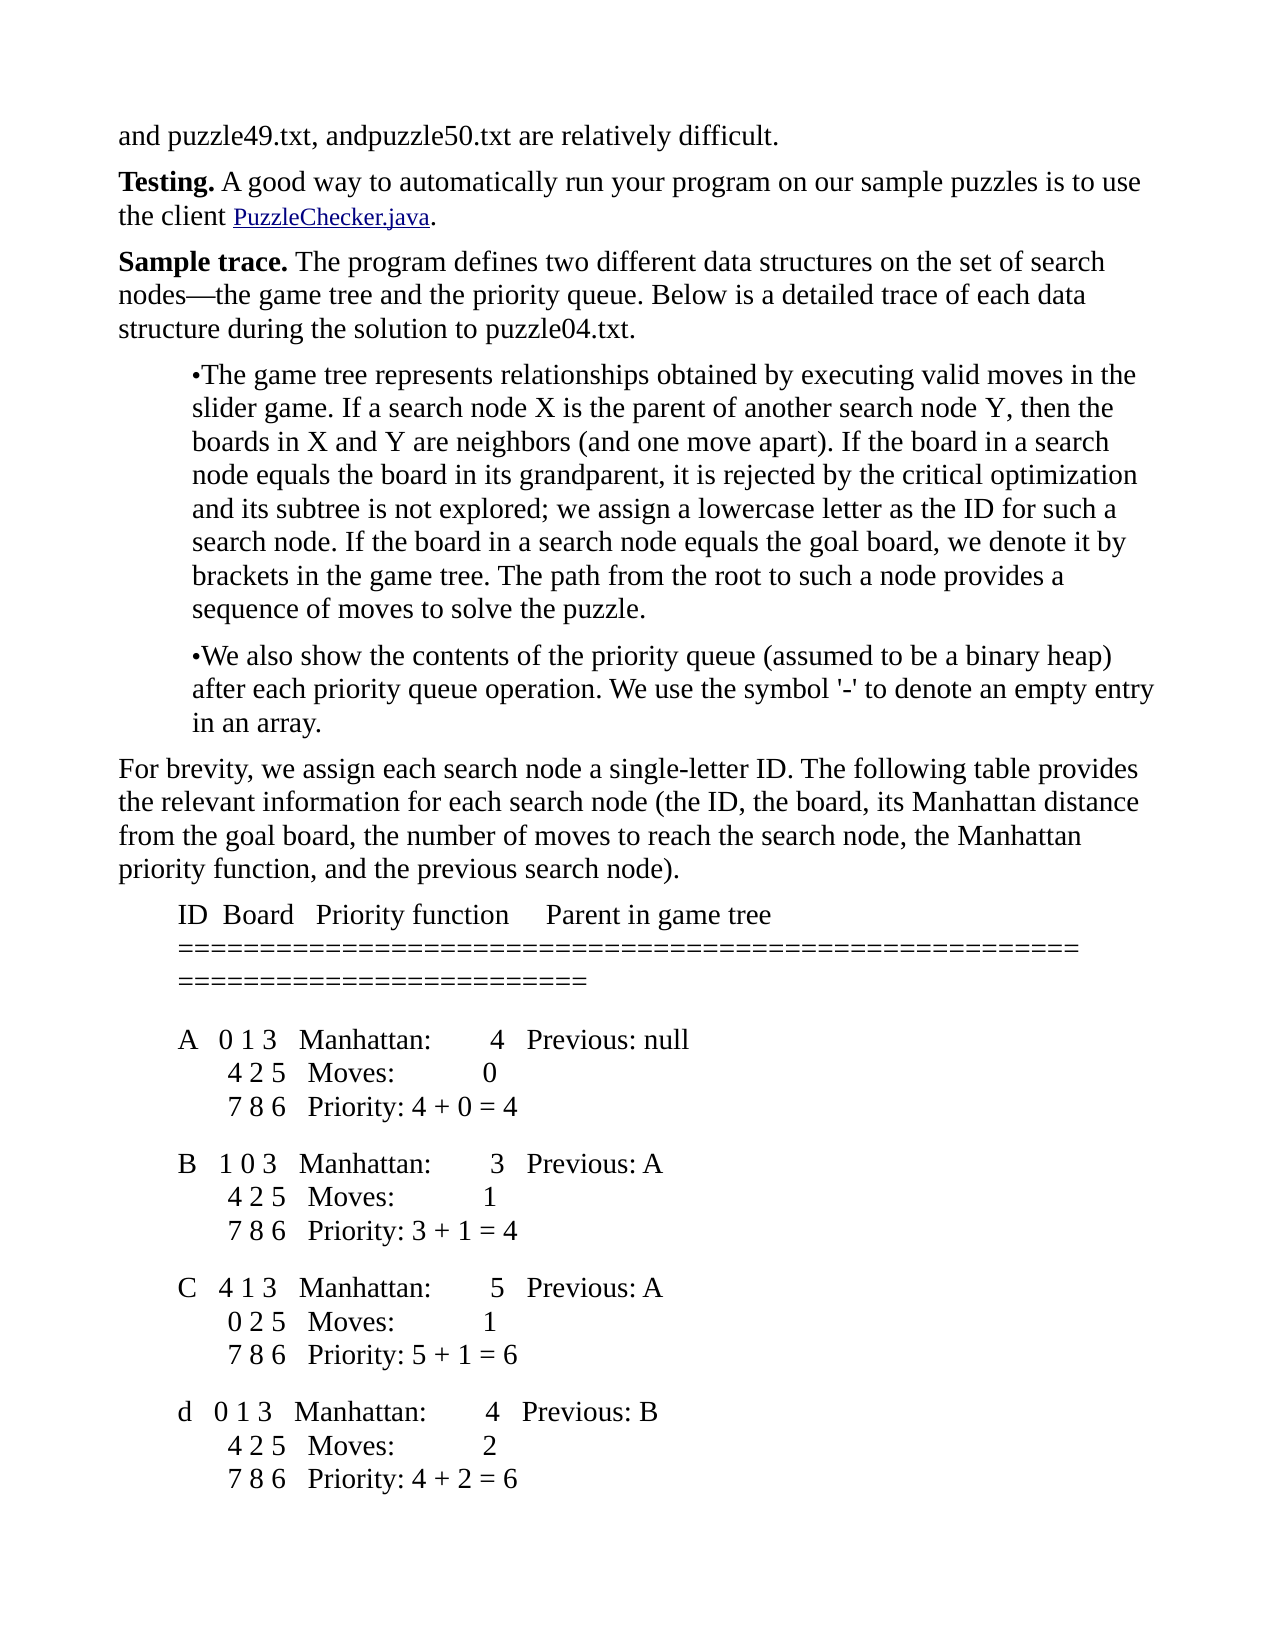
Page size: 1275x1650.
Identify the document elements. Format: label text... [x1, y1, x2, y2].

text 7 8 6 Priority: 3 + 1 = 4 [177, 1213, 1098, 1247]
text 7 8 6 Priority: 4 + 2 = 6 [177, 1462, 1098, 1495]
text ================================================================================ [177, 931, 1098, 998]
text A 0 1 3 Manhattan: 4 Previous: null [177, 1022, 1098, 1055]
text Testing. A good way to automatically run your program on our sample puzzles is to use the client PuzzleChecker.java. [118, 164, 1157, 231]
text 4 2 5 Moves: 1 [177, 1179, 1098, 1213]
text d 0 1 3 Manhattan: 4 Previous: B [177, 1394, 1098, 1428]
text 4 2 5 Moves: 2 [177, 1428, 1098, 1462]
text and puzzle49.txt, andpuzzle50.txt are relatively difficult. [118, 118, 1157, 152]
text ID Board Priority function Parent in game tree [177, 897, 1098, 931]
list We also show the contents of the priority queue (assumed to be a binary heap) after each priority queue operation. We use the symbol '-' to denote an empty entry in an array. [118, 638, 1157, 738]
text 7 8 6 Priority: 5 + 1 = 6 [177, 1337, 1098, 1371]
text Sample trace. The program defines two different data structures on the set of search nodes—the game tree and the priority queue. Below is a detailed trace of each data structure during the solution to puzzle04.txt. [118, 244, 1157, 344]
text C 4 1 3 Manhattan: 5 Previous: A [177, 1270, 1098, 1304]
text 7 8 6 Priority: 4 + 0 = 4 [177, 1089, 1098, 1122]
text B 1 0 3 Manhattan: 3 Previous: A [177, 1146, 1098, 1179]
text For brevity, we assign each search node a single-letter ID. The following table provides the relevant information for each search node (the ID, the board, its Manhattan distance from the goal board, the number of moves to reach the search node, the Manhattan priority function, and the previous search node). [118, 751, 1157, 885]
text 0 2 5 Moves: 1 [177, 1304, 1098, 1337]
list The game tree represents relationships obtained by executing valid moves in the slider game. If a search node X is the parent of another search node Y, then the boards in X and Y are neighbors (and one move apart). If the board in a search node equals the board in its grandparent, it is rejected by the critical optimization and its subtree is not explored; we assign a lowercase letter as the ID for such a search node. If the board in a search node equals the goal board, we denote it by brackets in the game tree. The path from the root to such a node provides a sequence of moves to solve the puzzle. [118, 357, 1157, 625]
text 4 2 5 Moves: 0 [177, 1055, 1098, 1089]
